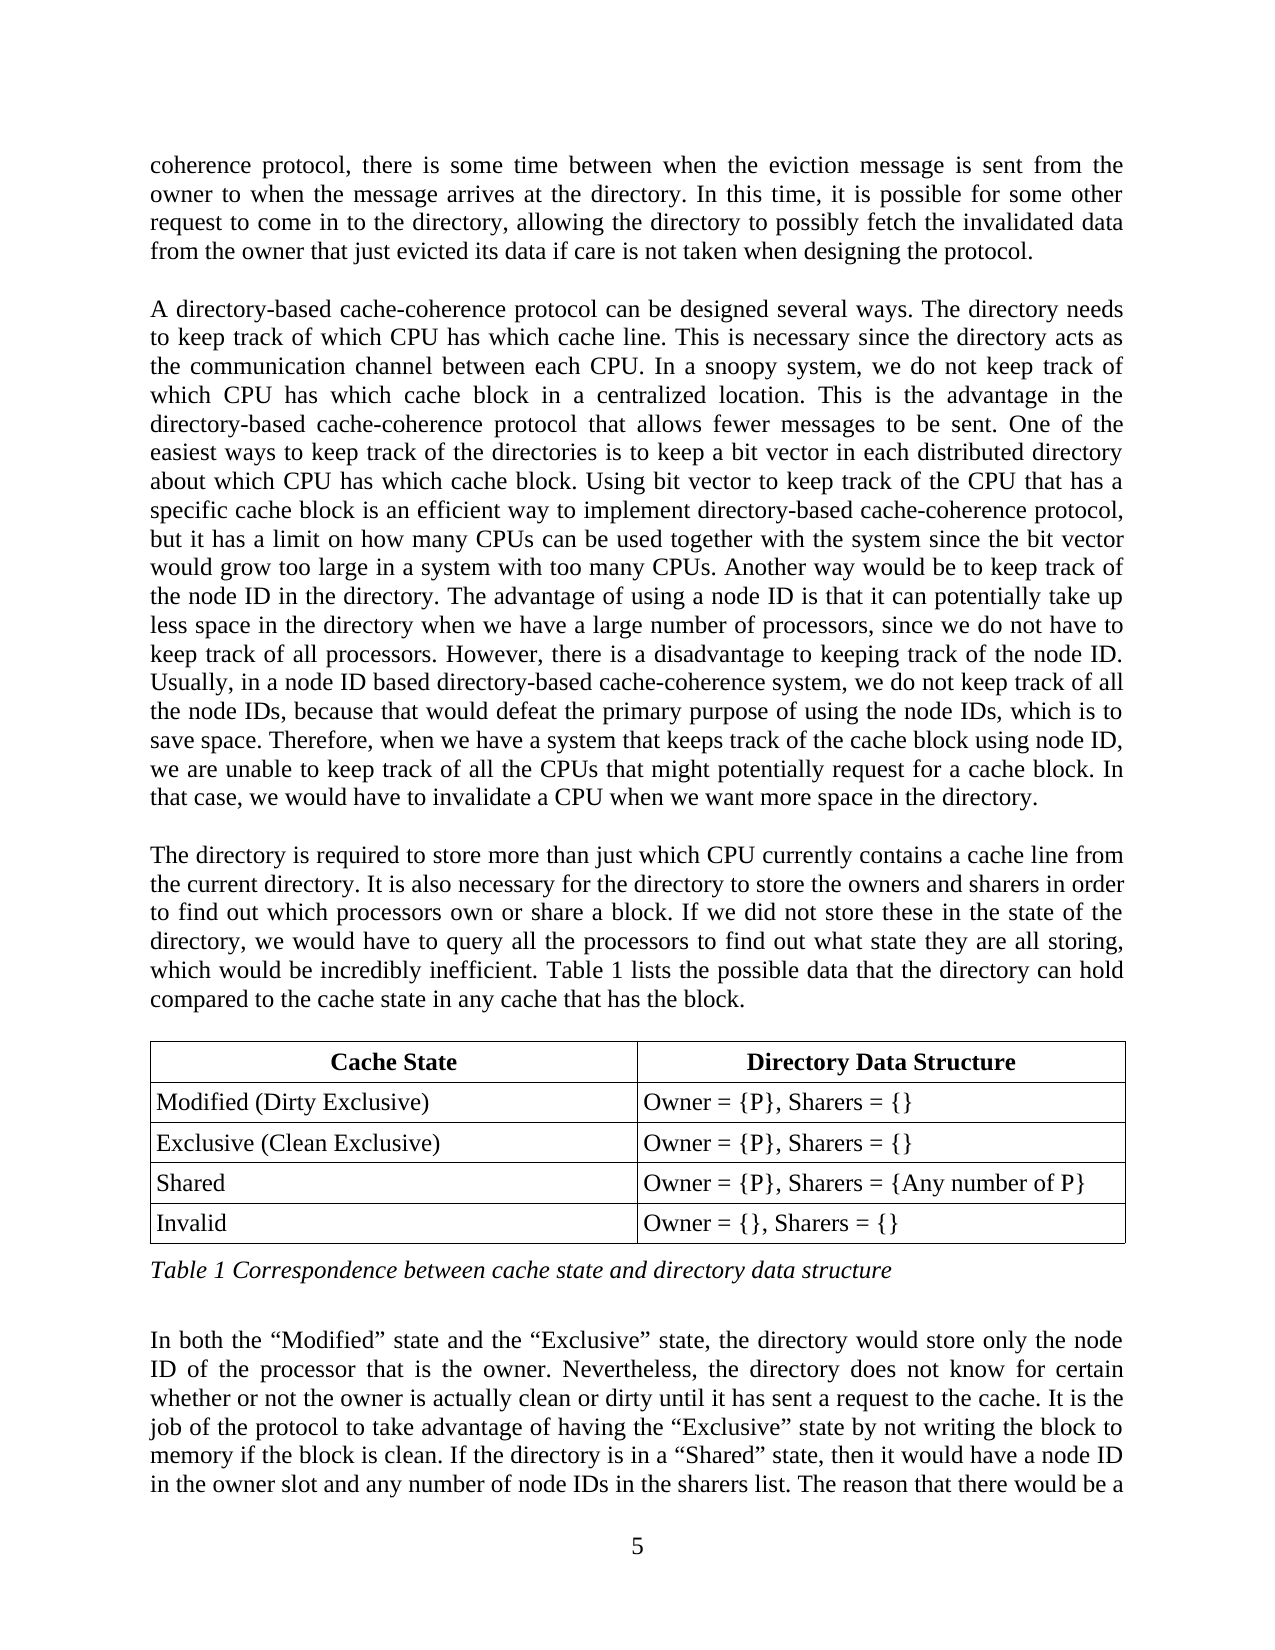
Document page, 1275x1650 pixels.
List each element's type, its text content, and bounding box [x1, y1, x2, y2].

table_cell Exclusive (Clean Exclusive) [151, 1123, 637, 1162]
text Table 1 Correspondence between cache state and directory data structure [150, 1255, 1125, 1284]
table_cell Modified (Dirty Exclusive) [151, 1083, 637, 1122]
table_cell Owner = {P}, Sharers = {} [638, 1123, 1125, 1162]
table_header Cache State [151, 1042, 637, 1082]
text In both the “Modified” state and the “Exclusive” state, the directory would store only the node ID of the processor that is the owner. Nevertheless, the directory does not know for certain whether or not the owner is actually clean or dirty until it has sent a request to the cache. It is the job of the protocol to take advantage of having the “Exclusive” state by not writing the block to memory if the block is clean. If the directory is in a “Shared” state, then it would have a node ID in the owner slot and any number of node IDs in the sharers list. The reason that there would be a [150, 1325, 1125, 1498]
text The directory is required to store more than just which CPU currently contains a cache line from the current directory. It is also necessary for the directory to store the owners and sharers in order to find out which processors own or share a block. If we did not store these in the state of the directory, we would have to query all the processors to find out what state they are all storing, which would be incredibly inefficient. Table 1 lists the possible data that the directory can hold compared to the cache state in any cache that has the block. [150, 840, 1125, 1012]
table_cell Owner = {}, Sharers = {} [638, 1204, 1125, 1243]
table_cell Owner = {P}, Sharers = {Any number of P} [638, 1163, 1125, 1202]
table_header Directory Data Structure [638, 1042, 1125, 1082]
text coherence protocol, there is some time between when the eviction message is sent from the owner to when the message arrives at the directory. In this time, it is possible for some other request to come in to the directory, allowing the directory to possibly fetch the invalidated data from the owner that just evicted its data if care is not taken when designing the protocol. [150, 150, 1125, 265]
table_cell Shared [151, 1163, 637, 1202]
table_cell Owner = {P}, Sharers = {} [638, 1083, 1125, 1122]
text A directory-based cache-coherence protocol can be designed several ways. The directory needs to keep track of which CPU has which cache line. This is necessary since the directory acts as the communication channel between each CPU. In a snoopy system, we do not keep track of which CPU has which cache block in a centralized location. This is the advantage in the directory-based cache-coherence protocol that allows fewer messages to be sent. One of the easiest ways to keep track of the directories is to keep a bit vector in each distributed directory about which CPU has which cache block. Using bit vector to keep track of the CPU that has a specific cache block is an efficient way to implement directory-based cache-coherence protocol, but it has a limit on how many CPUs can be used together with the system since the bit vector would grow too large in a system with too many CPUs. Another way would be to keep track of the node ID in the directory. The advantage of using a node ID is that it can potentially take up less space in the directory when we have a large number of processors, since we do not have to keep track of all processors. However, there is a disadvantage to keeping track of the node ID. Usually, in a node ID based directory-based cache-coherence system, we do not keep track of all the node IDs, because that would defeat the primary purpose of using the node IDs, which is to save space. Therefore, when we have a system that keeps track of the cache block using node ID, we are unable to keep track of all the CPUs that might potentially request for a cache block. In that case, we would have to invalidate a CPU when we want more space in the directory. [150, 294, 1125, 811]
table_cell Invalid [151, 1204, 637, 1243]
